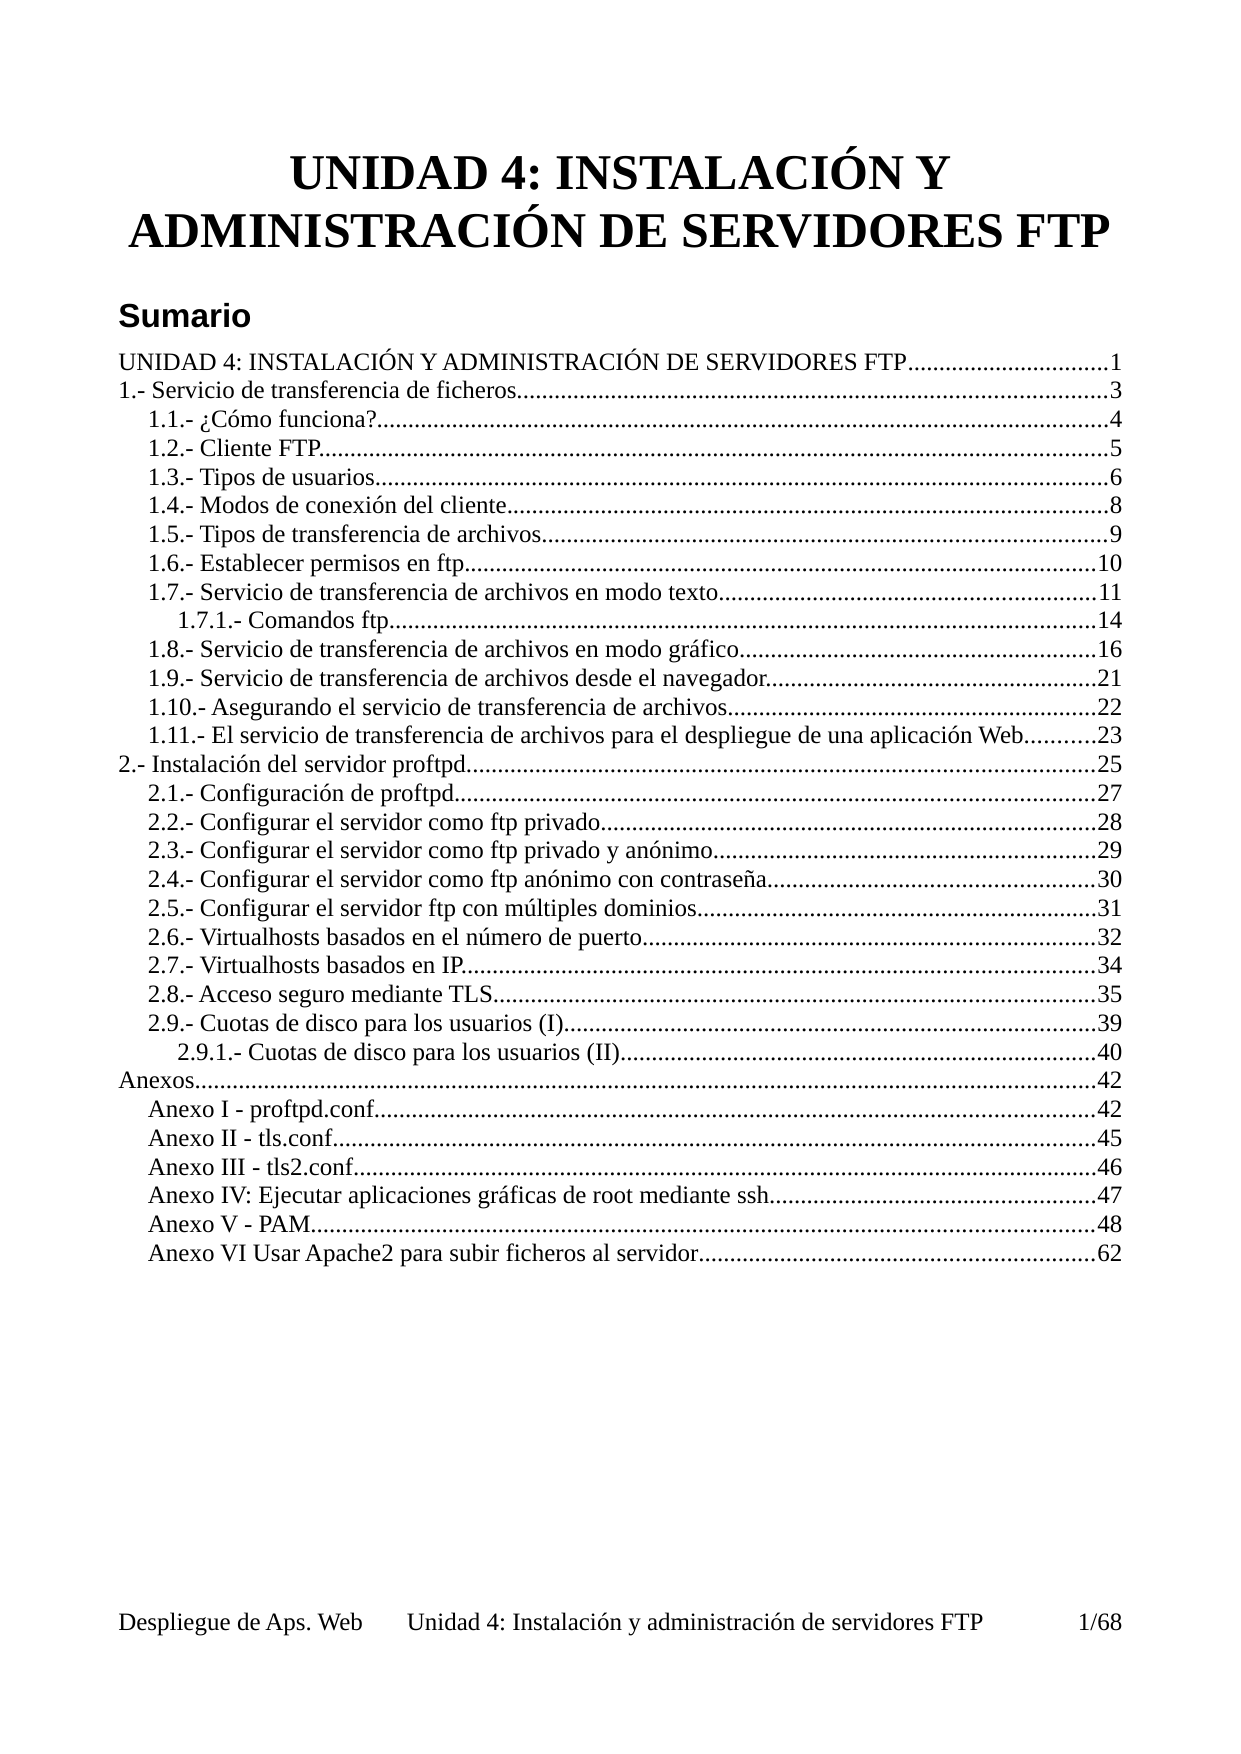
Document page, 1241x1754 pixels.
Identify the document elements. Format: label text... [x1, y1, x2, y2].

text 1.- Servicio de transferencia de ficheros. 3 [118, 375, 1122, 404]
text 1.11.- El servicio de transferencia de archivos para el despliegue de una aplicación Web. 23 [148, 720, 1122, 749]
text 1.8.- Servicio de transferencia de archivos en modo gráfico. 16 [148, 634, 1122, 663]
text 2.9.- Cuotas de disco para los usuarios (I). 39 [148, 1008, 1122, 1037]
text Anexo I - proftpd.conf 42 [148, 1094, 1122, 1123]
text Anexo IV: Ejecutar aplicaciones gráficas de root mediante ssh 47 [148, 1180, 1122, 1209]
text 1.7.1.- Comandos ftp. 14 [177, 605, 1122, 634]
text 1.4.- Modos de conexión del cliente. 8 [148, 490, 1122, 519]
text 2.2.- Configurar el servidor como ftp privado. 28 [148, 807, 1122, 835]
text 1.7.- Servicio de transferencia de archivos en modo texto. 11 [148, 577, 1122, 605]
text Anexos 42 [118, 1065, 1122, 1094]
subtitle UNIDAD 4: INSTALACIÓN Y ADMINISTRACIÓN DE SERVIDORES FTP [118, 143, 1122, 258]
text 1.1.- ¿Cómo funciona? 4 [148, 404, 1122, 433]
text Anexo II - tls.conf 45 [148, 1123, 1122, 1152]
text Anexo III - tls2.conf 46 [148, 1152, 1122, 1180]
text 1.5.- Tipos de transferencia de archivos. 9 [148, 519, 1122, 548]
text 2.7.- Virtualhosts basados en IP. 34 [148, 950, 1122, 979]
text 1.10.- Asegurando el servicio de transferencia de archivos. 22 [148, 692, 1122, 720]
text UNIDAD 4: INSTALACIÓN Y ADMINISTRACIÓN DE SERVIDORES FTP 1 [118, 347, 1122, 375]
text 2.6.- Virtualhosts basados en el número de puerto. 32 [148, 922, 1122, 950]
text Anexo VI Usar Apache2 para subir ficheros al servidor 62 [148, 1238, 1122, 1267]
text 1.6.- Establecer permisos en ftp. 10 [148, 548, 1122, 577]
text 2.3.- Configurar el servidor como ftp privado y anónimo. 29 [148, 835, 1122, 864]
text 2.1.- Configuración de proftpd. 27 [148, 778, 1122, 807]
text 2.9.1.- Cuotas de disco para los usuarios (II). 40 [177, 1037, 1122, 1065]
text 1.3.- Tipos de usuarios. 6 [148, 462, 1122, 490]
text 2.- Instalación del servidor proftpd. 25 [118, 749, 1122, 778]
subtitle Sumario [118, 296, 1122, 334]
text 2.4.- Configurar el servidor como ftp anónimo con contraseña. 30 [148, 864, 1122, 893]
text 2.5.- Configurar el servidor ftp con múltiples dominios. 31 [148, 893, 1122, 922]
text Anexo V - PAM 48 [148, 1209, 1122, 1238]
text 2.8.- Acceso seguro mediante TLS. 35 [148, 979, 1122, 1008]
text 1.2.- Cliente FTP. 5 [148, 433, 1122, 462]
text 1.9.- Servicio de transferencia de archivos desde el navegador. 21 [148, 663, 1122, 692]
